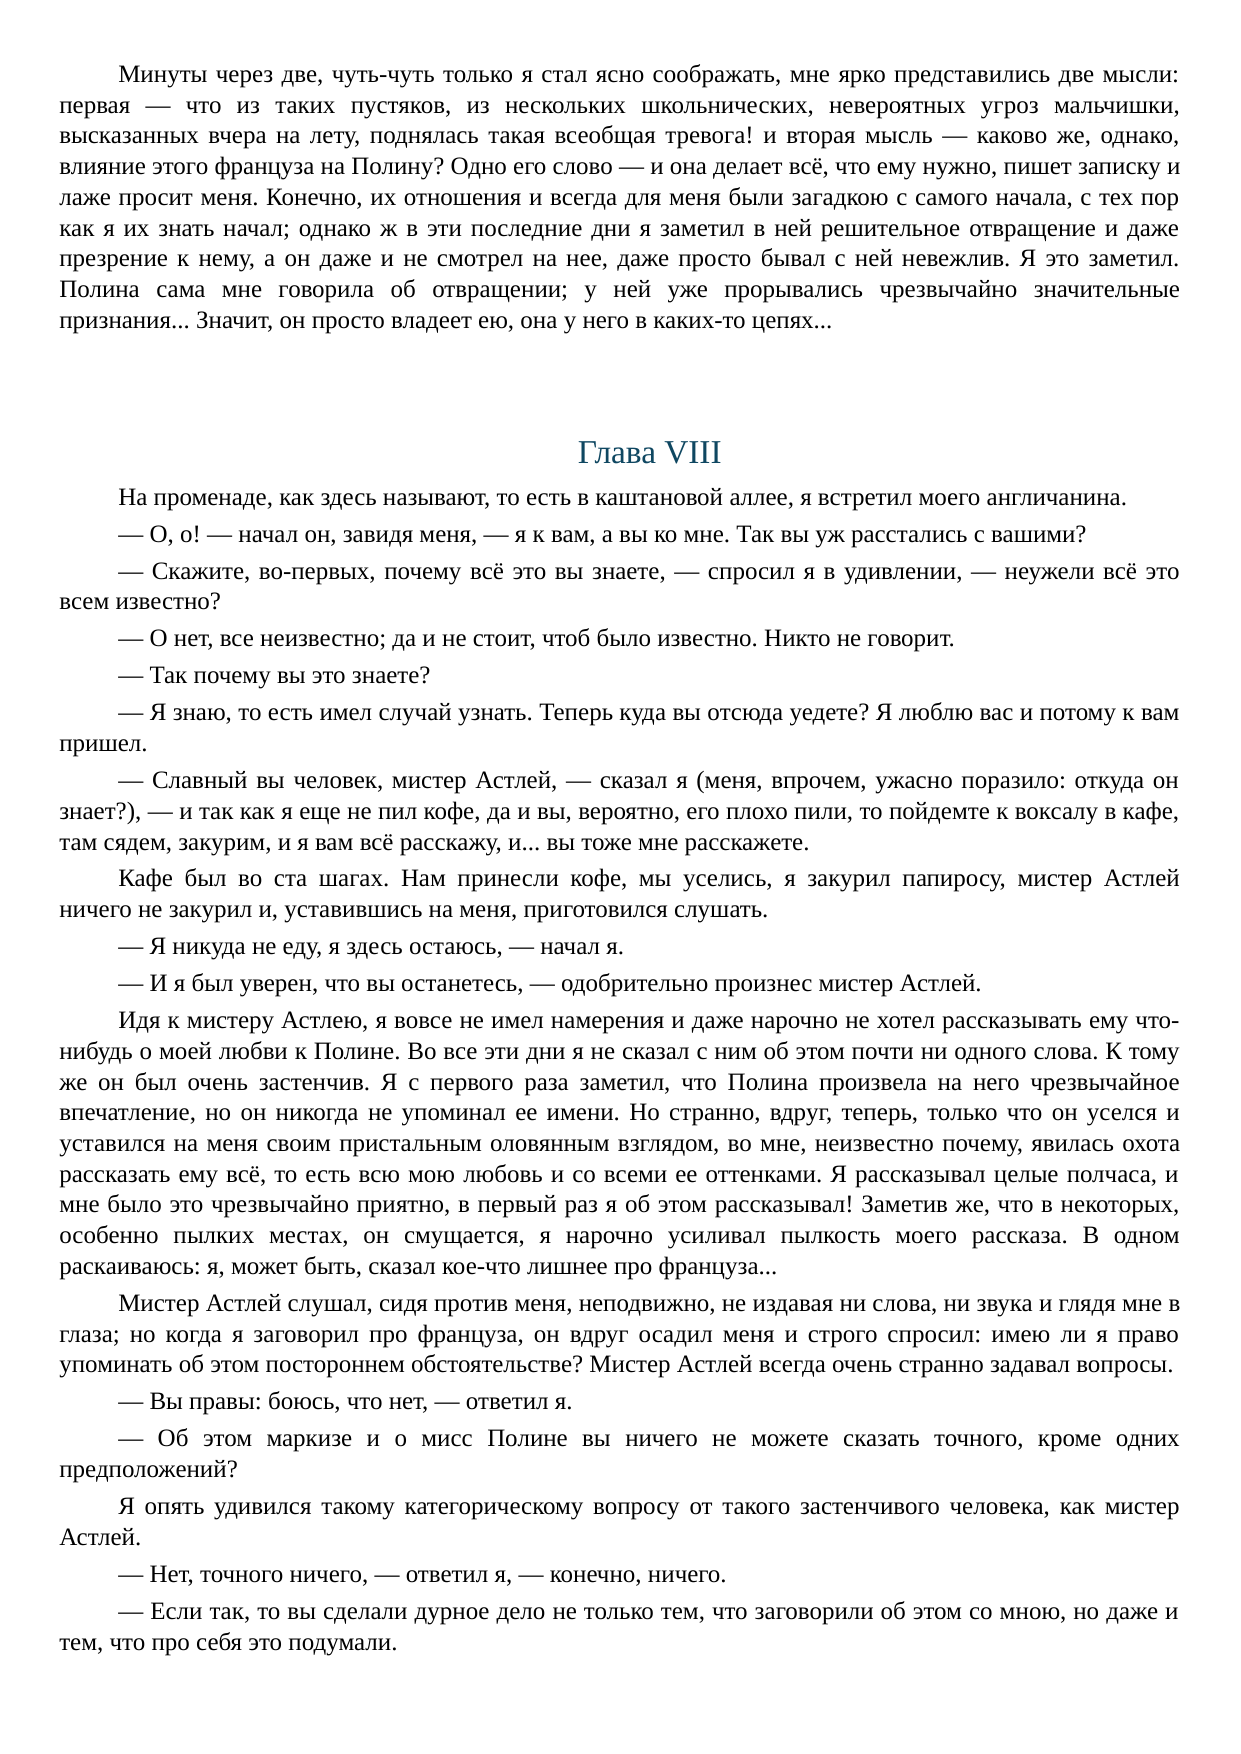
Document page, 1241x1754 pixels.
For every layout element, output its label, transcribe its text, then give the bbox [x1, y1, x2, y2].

text Кафе был во ста шагах. Нам принесли кофе, мы уселись, я закурил папиросу, мистер Астлей ничего не закурил и, уставившись на меня, приготовился слушать. [59, 863, 1181, 923]
text Мистер Астлей слушал, сидя против меня, неподвижно, не издавая ни слова, ни звука и глядя мне в глаза; но когда я заговорил про француза, он вдруг осадил меня и строго спросил: имею ли я право упоминать об этом постороннем обстоятельстве? Мистер Астлей всегда очень странно задавал вопросы. [59, 1288, 1181, 1378]
text — Если так, то вы сделали дурное дело не только тем, что заговорили об этом со мною, но даже и тем, что про себя это подумали. [59, 1596, 1181, 1655]
text — Вы правы: боюсь, что нет, — ответил я. [59, 1386, 1181, 1415]
text — Славный вы человек, мистер Астлей, — сказал я (меня, впрочем, ужасно поразило: откуда он знает?), — и так как я еще не пил кофе, да и вы, вероятно, его плохо пили, то пойдемте к воксалу в кафе, там сядем, закурим, и я вам всё расскажу, и... вы тоже мне расскажете. [59, 765, 1181, 855]
text — Так почему вы это знаете? [59, 660, 1181, 689]
text — О, о! — начал он, завидя меня, — я к вам, а вы ко мне. Так вы уж расстались с вашими? [59, 519, 1181, 547]
text На променаде, как здесь называют, то есть в каштановой аллее, я встретил моего англичанина. [59, 482, 1181, 511]
text Идя к мистеру Астлею, я вовсе не имел намерения и даже нарочно не хотел рассказывать ему что-нибудь о моей любви к Полине. Во все эти дни я не сказал с ним об этом почти ни одного слова. К тому же он был очень застенчив. Я с первого раза заметил, что Полина произвела на него чрезвычайное впечатление, но он никогда не упоминал ее имени. Но странно, вдруг, теперь, только что он уселся и уставился на меня своим пристальным оловянным взглядом, во мне, неизвестно почему, явилась охота рассказать ему всё, то есть всю мою любовь и со всеми ее оттенками. Я рассказывал целые полчаса, и мне было это чрезвычайно приятно, в первый раз я об этом рассказывал! Заметив же, что в некоторых, особенно пылких местах, он смущается, я нарочно усиливал пылкость моего рассказа. В одном раскаиваюсь: я, может быть, сказал кое-что лишнее про француза... [59, 1005, 1181, 1280]
subtitle Глава VIII [59, 432, 1181, 471]
text — Я знаю, то есть имел случай узнать. Теперь куда вы отсюда уедете? Я люблю вас и потому к вам пришел. [59, 697, 1181, 757]
text — Нет, точного ничего, — ответил я, — конечно, ничего. [59, 1559, 1181, 1588]
text Минуты через две, чуть-чуть только я стал ясно соображать, мне ярко представились две мысли: первая — что из таких пустяков, из нескольких школьнических, невероятных угроз мальчишки, высказанных вчера на лету, поднялась такая всеобщая тревога! и вторая мысль — каково же, однако, влияние этого француза на Полину? Одно его слово — и она делает всё, что ему нужно, пишет записку и лаже просит меня. Конечно, их отношения и всегда для меня были загадкою с самого начала, с тех пор как я их знать начал; однако ж в эти последние дни я заметил в ней решительное отвращение и даже презрение к нему, а он даже и не смотрел на нее, даже просто бывал с ней невежлив. Я это заметил. Полина сама мне говорила об отвращении; у ней уже прорывались чрезвычайно значительные признания... Значит, он просто владеет ею, она у него в каких-то цепях... [59, 59, 1181, 334]
text — О нет, все неизвестно; да и не стоит, чтоб было известно. Никто не говорит. [59, 623, 1181, 652]
text Я опять удивился такому категорическому вопросу от такого застенчивого человека, как мистер Астлей. [59, 1491, 1181, 1551]
text — Я никуда не еду, я здесь остаюсь, — начал я. [59, 931, 1181, 960]
text — Скажите, во-первых, почему всё это вы знаете, — спросил я в удивлении, — неужели всё это всем известно? [59, 556, 1181, 615]
text — Об этом маркизе и о мисс Полине вы ничего не можете сказать точного, кроме одних предположений? [59, 1423, 1181, 1483]
text — И я был уверен, что вы останетесь, — одобрительно произнес мистер Астлей. [59, 968, 1181, 997]
